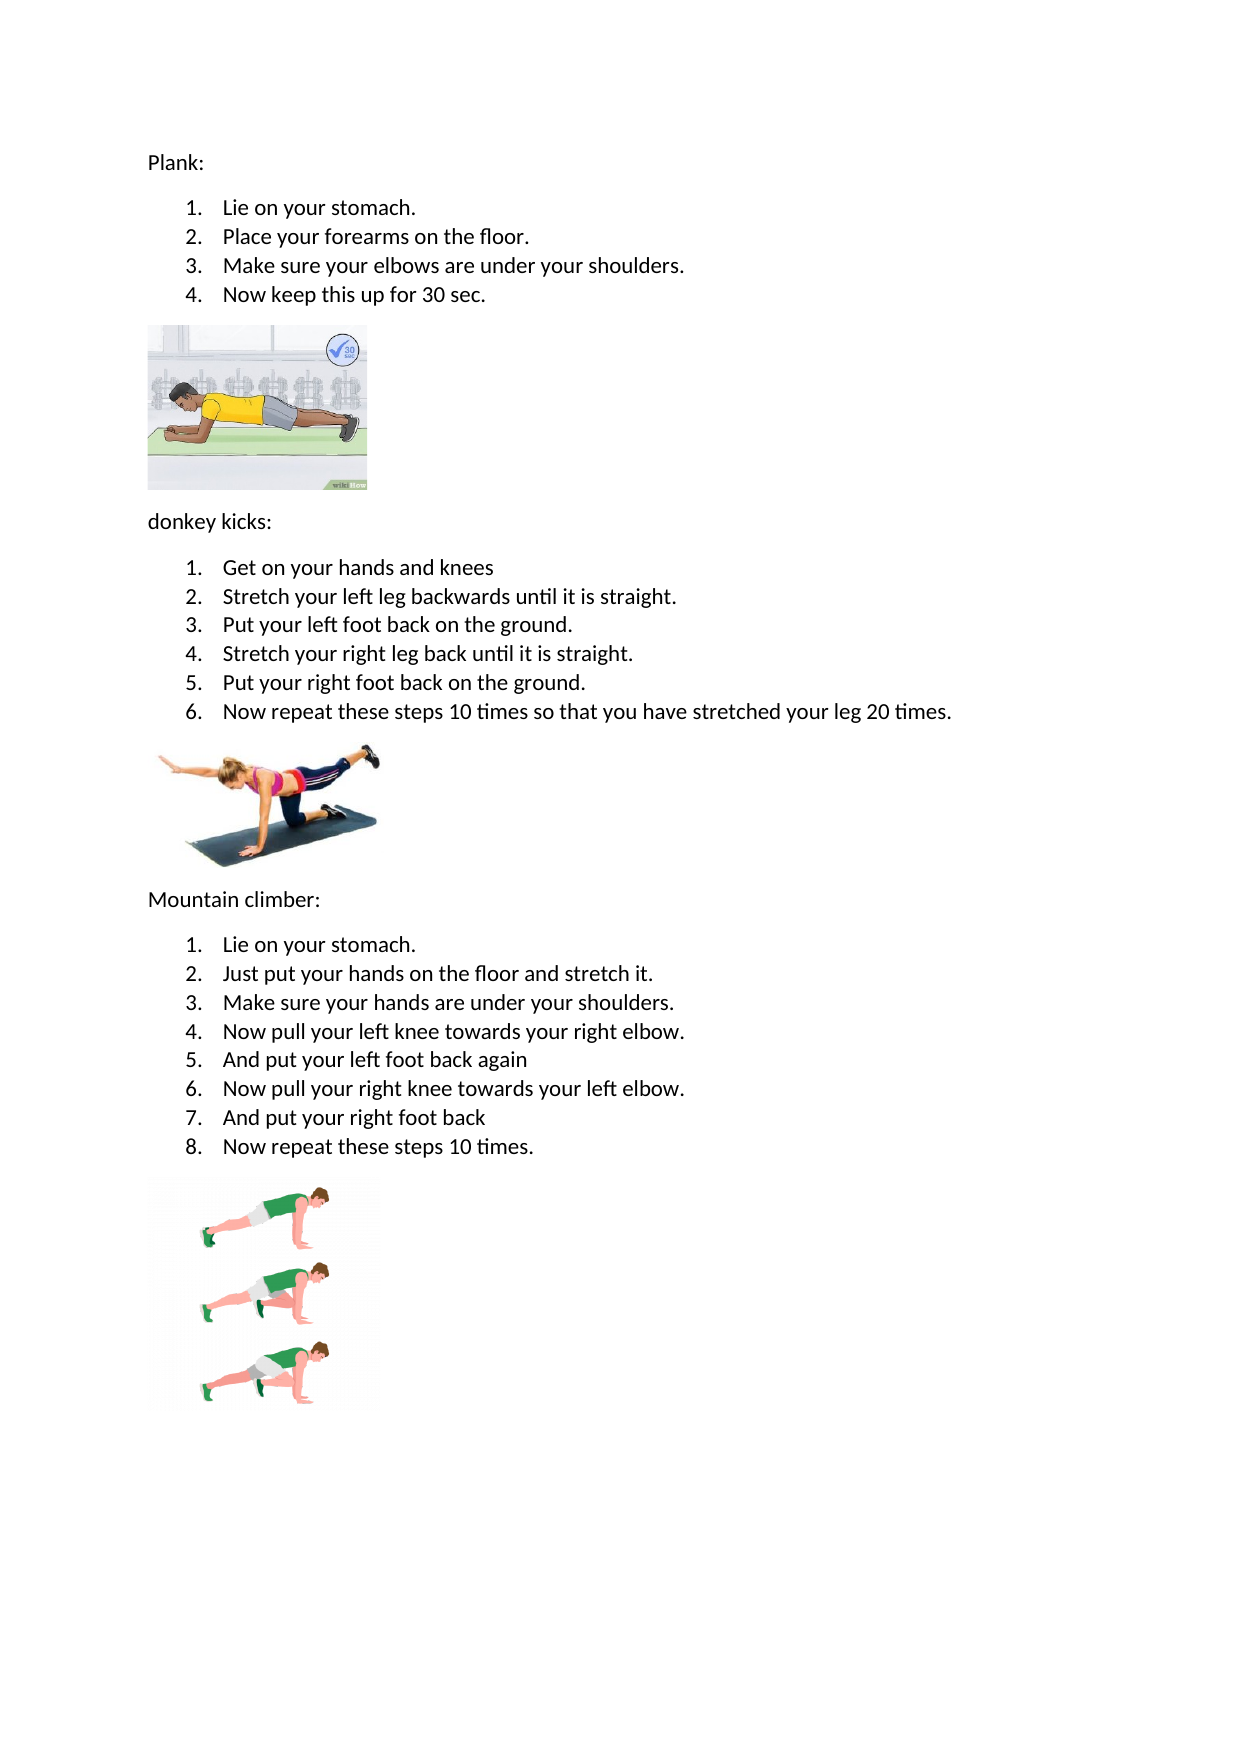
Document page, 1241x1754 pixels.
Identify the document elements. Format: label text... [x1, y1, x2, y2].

list Put your right foot back on the ground. [185, 668, 1093, 696]
list Get on your hands and knees [185, 553, 1093, 581]
list And put your right foot back [185, 1103, 1093, 1131]
list Now pull your right knee towards your left elbow. [185, 1074, 1093, 1102]
list Just put your hands on the floor and stretch it. [185, 959, 1093, 987]
list Make sure your hands are under your shoulders. [185, 988, 1093, 1016]
text Plank: [148, 148, 1093, 176]
list Now repeat these steps 10 times. [185, 1132, 1093, 1160]
text Mountain climber: [148, 885, 1093, 913]
list Lie on your stomach. [185, 930, 1093, 958]
list Stretch your left leg backwards until it is straight. [185, 582, 1093, 610]
list Make sure your elbows are under your shoulders. [185, 251, 1093, 279]
list Lie on your stomach. [185, 193, 1093, 221]
list Place your forearms on the floor. [185, 222, 1093, 250]
list And put your left foot back again [185, 1046, 1093, 1074]
list Now keep this up for 30 sec. [185, 280, 1093, 308]
list Stretch your right leg back until it is straight. [185, 639, 1093, 667]
list Now repeat these steps 10 times so that you have stretched your leg 20 times. [185, 697, 1093, 725]
list Now pull your left knee towards your right elbow. [185, 1017, 1093, 1045]
list Put your left foot back on the ground. [185, 611, 1093, 639]
text donkey kicks: [148, 507, 1093, 535]
